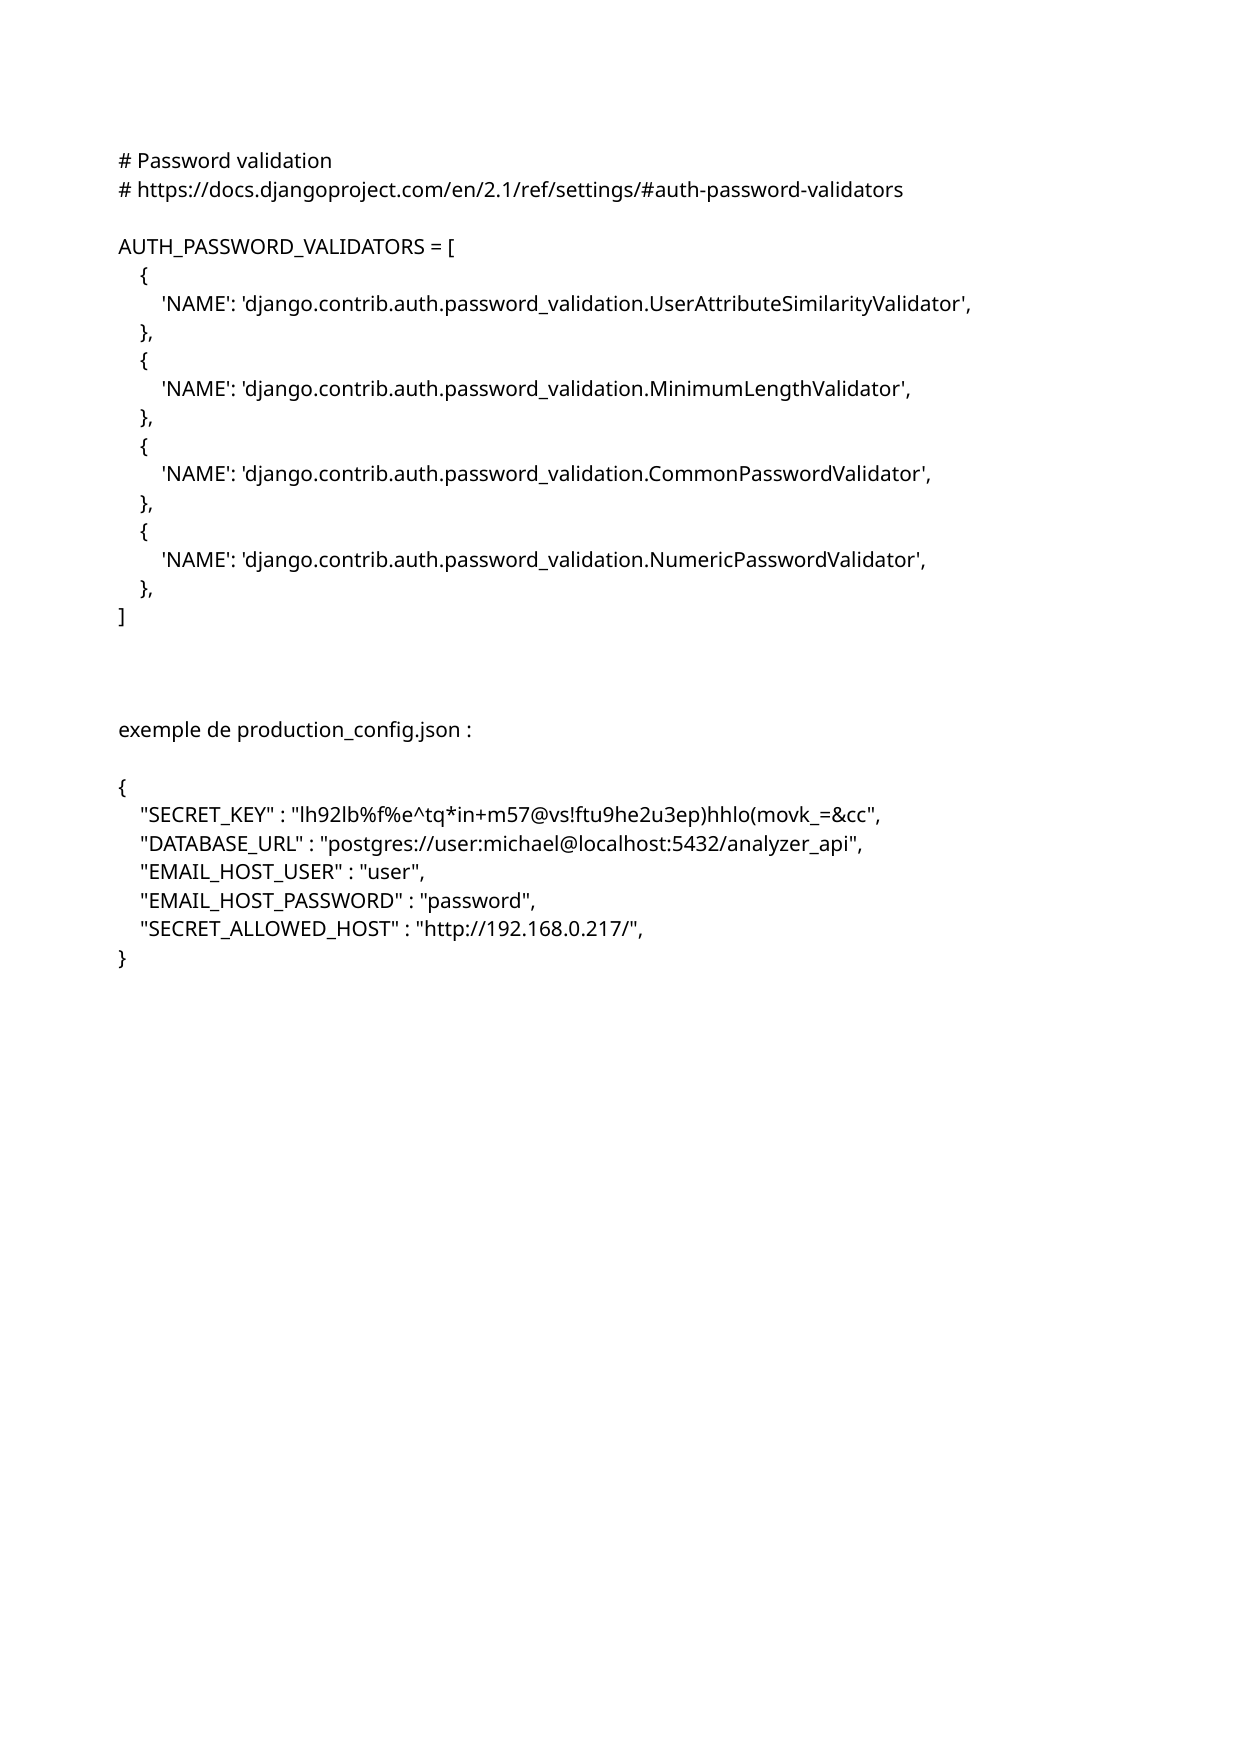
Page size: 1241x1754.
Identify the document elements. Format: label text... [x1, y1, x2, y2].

text 'NAME': 'django.contrib.auth.password_validation.CommonPasswordValidator', [118, 459, 1122, 488]
text "SECRET_KEY" : "lh92lb%f%e^tq*in+m57@vs!ftu9he2u3ep)hhlo(movk_=&cc", [118, 801, 1122, 829]
text { [118, 260, 1122, 289]
text # https://docs.djangoproject.com/en/2.1/ref/settings/#auth-password-validators [118, 175, 1122, 203]
text { [118, 346, 1122, 374]
text { [118, 431, 1122, 459]
text "SECRET_ALLOWED_HOST" : "http://192.168.0.217/", [118, 914, 1122, 943]
text # Password validation [118, 147, 1122, 175]
text } [118, 943, 1122, 971]
text exemple de production_config.json : [118, 715, 1122, 744]
text 'NAME': 'django.contrib.auth.password_validation.MinimumLengthValidator', [118, 374, 1122, 402]
text AUTH_PASSWORD_VALIDATORS = [ [118, 232, 1122, 260]
text }, [118, 488, 1122, 516]
text 'NAME': 'django.contrib.auth.password_validation.UserAttributeSimilarityValidator', [118, 289, 1122, 317]
text }, [118, 402, 1122, 431]
text { [118, 772, 1122, 801]
text 'NAME': 'django.contrib.auth.password_validation.NumericPasswordValidator', [118, 545, 1122, 573]
text "EMAIL_HOST_PASSWORD" : "password", [118, 886, 1122, 914]
text "EMAIL_HOST_USER" : "user", [118, 857, 1122, 886]
text }, [118, 317, 1122, 346]
text { [118, 516, 1122, 545]
text }, [118, 573, 1122, 602]
text "DATABASE_URL" : "postgres://user:michael@localhost:5432/analyzer_api", [118, 829, 1122, 857]
text ] [118, 602, 1122, 630]
